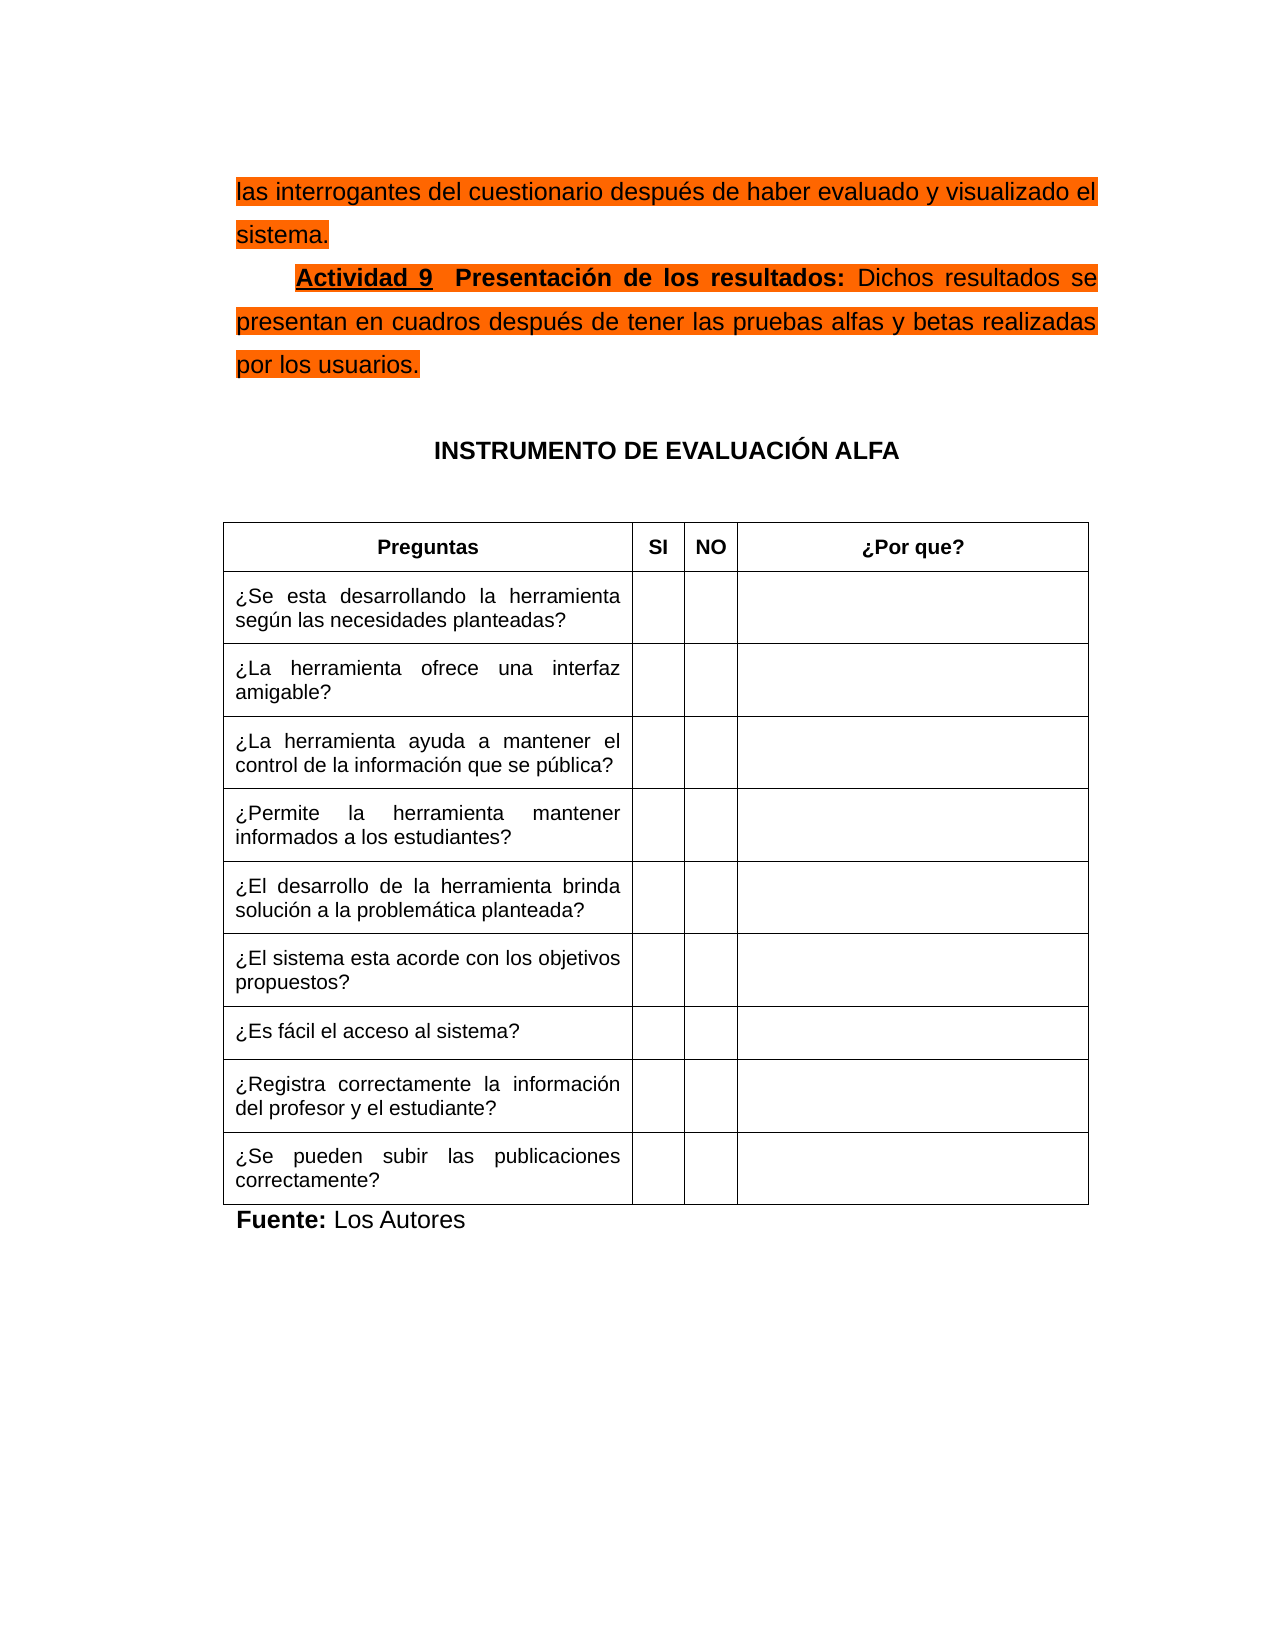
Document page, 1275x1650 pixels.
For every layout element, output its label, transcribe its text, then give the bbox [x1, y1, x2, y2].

table_cell [685, 1007, 737, 1059]
table_cell [685, 862, 737, 933]
text INSTRUMENTO DE EVALUACIÓN ALFA [236, 436, 1098, 465]
table_cell [633, 644, 684, 716]
table_cell ¿El sistema esta acorde con los objetivos propuestos? [224, 934, 632, 1006]
table_cell [738, 862, 1088, 933]
table_cell [738, 789, 1088, 861]
table_header NO [685, 523, 737, 571]
table_cell ¿Registra correctamente la información del profesor y el estudiante? [224, 1060, 632, 1132]
table_cell ¿El desarrollo de la herramienta brinda solución a la problemática planteada? [224, 862, 632, 933]
table_cell [633, 934, 684, 1006]
table_cell [738, 1060, 1088, 1132]
table_header Preguntas [224, 523, 632, 571]
text Fuente: Los Autores [236, 1205, 1098, 1234]
table_cell ¿Se pueden subir las publicaciones correctamente? [224, 1133, 632, 1204]
table_cell [738, 717, 1088, 788]
table_cell [633, 717, 684, 788]
table_cell [633, 1060, 684, 1132]
table_cell ¿Es fácil el acceso al sistema? [224, 1007, 632, 1059]
table_cell ¿Permite la herramienta mantener informados a los estudiantes? [224, 789, 632, 861]
table_cell [738, 644, 1088, 716]
table_cell [685, 1060, 737, 1132]
table_cell [738, 934, 1088, 1006]
table_cell [633, 1007, 684, 1059]
table_cell [685, 717, 737, 788]
table_cell [685, 789, 737, 861]
table_cell ¿La herramienta ofrece una interfaz amigable? [224, 644, 632, 716]
table_cell [685, 934, 737, 1006]
table_cell [685, 644, 737, 716]
table_cell [685, 1133, 737, 1204]
text Actividad 9 Presentación de los resultados: Dichos resultados se presentan en cuadros después de tener las pruebas alfas y betas realizadas por los usuarios. [236, 263, 1098, 378]
table_cell [633, 1133, 684, 1204]
table_cell [738, 1007, 1088, 1059]
table_cell [738, 572, 1088, 643]
table_cell ¿Se esta desarrollando la herramienta según las necesidades planteadas? [224, 572, 632, 643]
table_header SI [633, 523, 684, 571]
table_header ¿Por que? [738, 523, 1088, 571]
table_cell ¿La herramienta ayuda a mantener el control de la información que se pública? [224, 717, 632, 788]
table_cell [633, 862, 684, 933]
table_cell [738, 1133, 1088, 1204]
table_cell [685, 572, 737, 643]
table_cell [633, 572, 684, 643]
table_cell [633, 789, 684, 861]
text las interrogantes del cuestionario después de haber evaluado y visualizado el sistema. [236, 177, 1098, 249]
